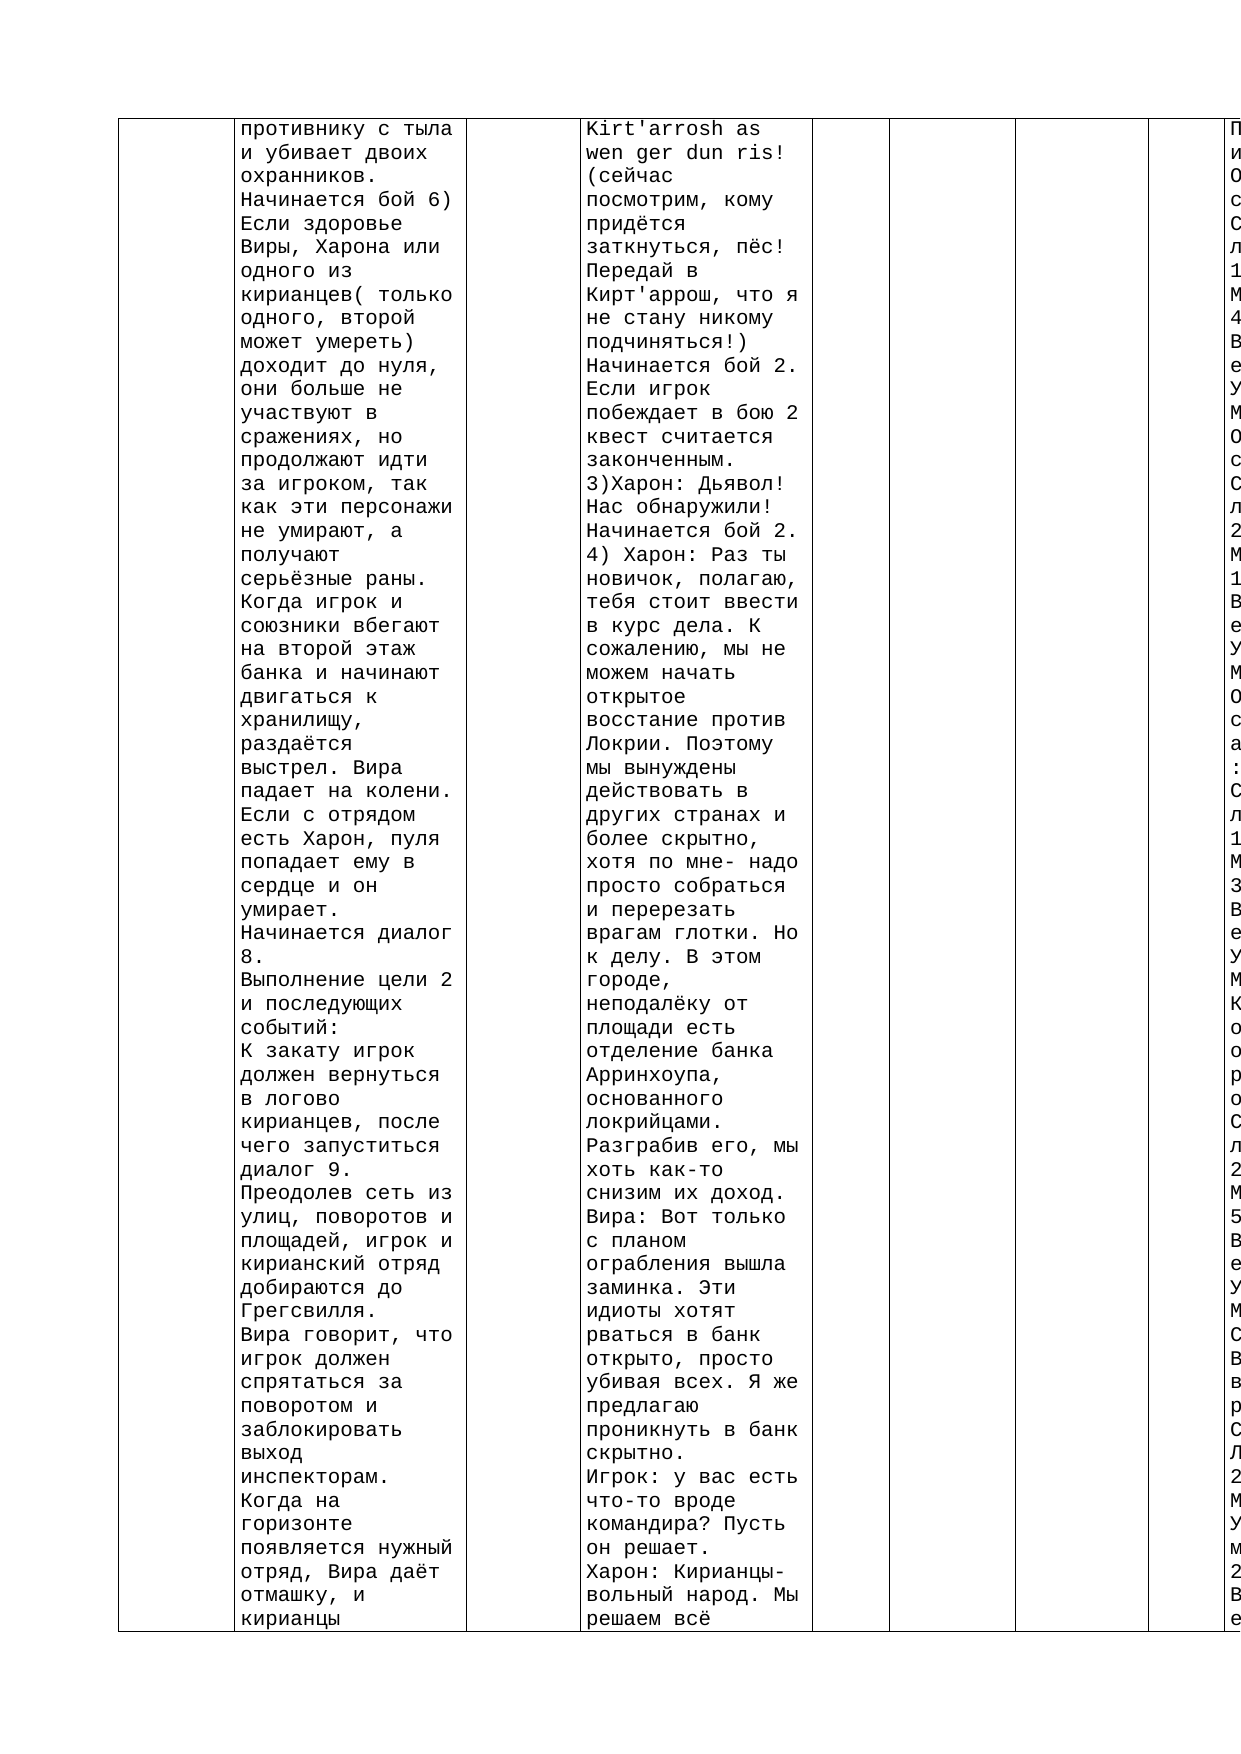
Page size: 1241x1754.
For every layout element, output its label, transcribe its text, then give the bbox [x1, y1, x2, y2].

table_cell [119, 119, 234, 1631]
table_cell [890, 119, 1015, 1631]
table_cell [1016, 119, 1148, 1631]
table_cell [813, 119, 889, 1631]
table_cell [1149, 119, 1224, 1631]
table_cell Kirt'arrosh as wen ger dun ris!(сейчас посмотрим, кому придётся заткнуться, пёс! Передай в Кирт'аррош, что я не стану никому подчиняться!) Начинается бой 2. Если игрок побеждает в бою 2 квест считается законченным. 3)Харон: Дьявол! Нас обнаружили! Начинается бой 2. 4) Харон: Раз ты новичок, полагаю, тебя стоит ввести в курс дела. К сожалению, мы не можем начать открытое восстание против Локрии. Поэтому мы вынуждены действовать в других странах и более скрытно, хотя по мне- надо просто собраться и перерезать врагам глотки. Но к делу. В этом городе, неподалёку от площади есть отделение банка Арринхоупа, основанного локрийцами. Разграбив его, мы хоть как-то снизим их доход. Вира: Вот только с планом ограбления вышла заминка. Эти идиоты хотят рваться в банк открыто, просто убивая всех. Я же предлагаю проникнуть в банк скрытно. Игрок: у вас есть что-то вроде командира? Пусть он решает. Харон: Кирианцы- вольный народ. Мы решаем всё [581, 119, 812, 1631]
table_cell [467, 119, 580, 1631]
table_cell противнику с тыла и убивает двоих охранников. Начинается бой 6) Если здоровье Виры, Харона или одного из кирианцев( только одного, второй может умереть) доходит до нуля, они больше не участвуют в сражениях, но продолжают идти за игроком, так как эти персонажи не умирают, а получают серьёзные раны. Когда игрок и союзники вбегают на второй этаж банка и начинают двигаться к хранилищу, раздаётся выстрел. Вира падает на колени. Если с отрядом есть Харон, пуля попадает ему в сердце и он умирает. Начинается диалог 8. Выполнение цели 2 и последующих событий: К закату игрок должен вернуться в логово кирианцев, после чего запуститься диалог 9. Преодолев сеть из улиц, поворотов и площадей, игрок и кирианский отряд добираются до Грегсвилля. Вира говорит, что игрок должен спрятаться за поворотом и заблокировать выход инспекторам. Когда на горизонте появляется нужный отряд, Вира даёт отмашку, и кирианцы [235, 119, 466, 1631]
